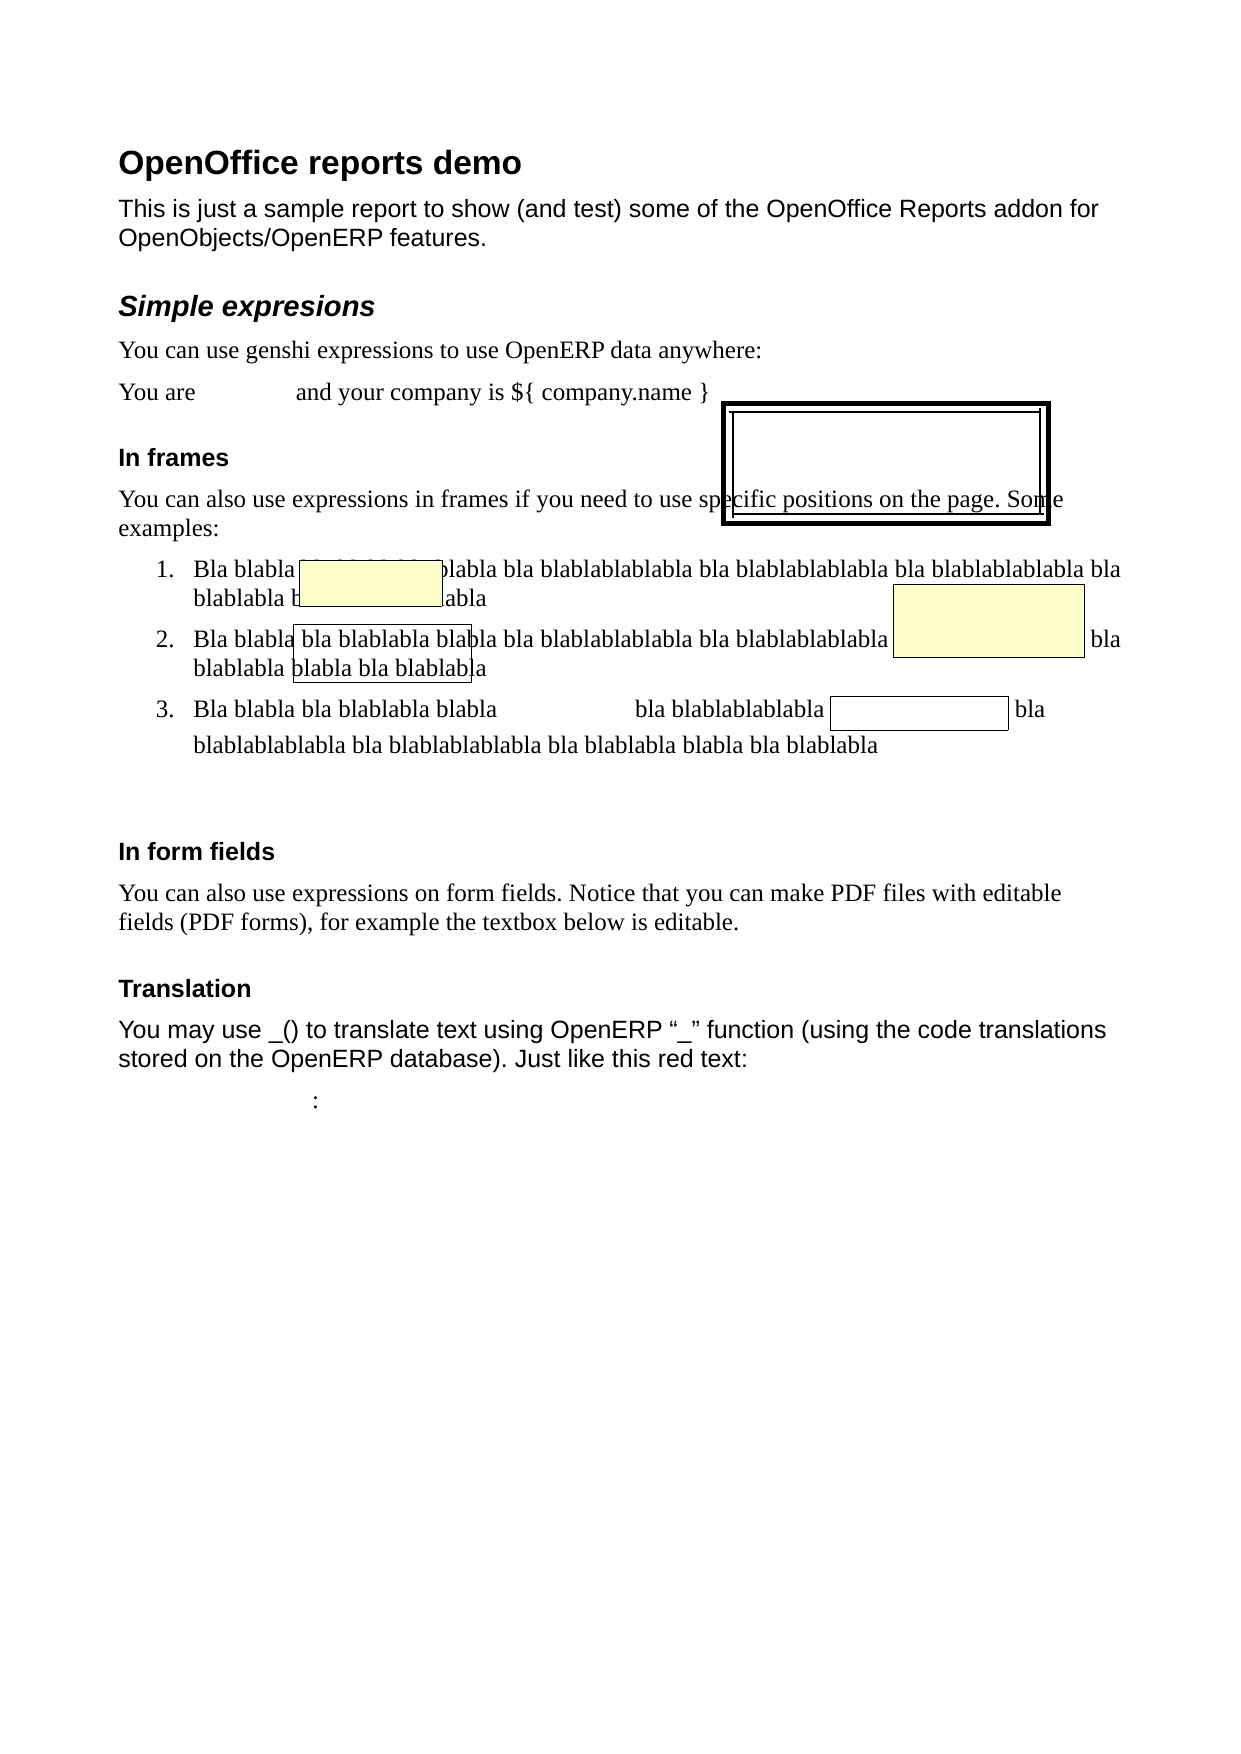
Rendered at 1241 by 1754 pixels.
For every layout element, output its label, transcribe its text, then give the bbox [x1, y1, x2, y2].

text You can also use expressions in frames if you need to use specific positions on the page. Some examples: [118, 484, 1122, 542]
text <user.name> [743, 422, 1030, 451]
text <user.name> [901, 593, 1075, 622]
subtitle Translation [118, 973, 1122, 1002]
list Bla blabla bla blablabla blabla bla blablablablabla bla blablablablabla bla blablablablabla bla blablabla blabla bla blablabla [156, 554, 1122, 612]
text <_('Objece Name')>: <model> [118, 1085, 1122, 1113]
text You can use genshi expressions to use OpenERP data anywhere: [118, 335, 1122, 364]
text This is just a sample report to show (and test) some of the OpenOffice Reports addon for OpenObjects/OpenERP features. [118, 194, 1122, 252]
text <user.name> [301, 633, 463, 662]
list <user.name> [503, 696, 628, 725]
text You can also use expressions on form fields. Notice that you can make PDF files with editable fields (PDF forms), for example the textbox below is editable. [118, 878, 1122, 936]
subtitle In frames [118, 443, 721, 472]
list Bla blabla bla blablabla blabla bla blablablablabla bla blablablablabla bla blablablablabla bla blablabla blabla bla blablabla [156, 624, 292, 682]
list Bla blabla bla blablabla blabla bla blablablablabla bla blablablablabla bla blablablablabla bla blablabla blabla bla blablabla [156, 694, 1122, 758]
list Bla blabla bla blablabla blabla bla blablablablabla bla blablablablabla bla blablablablabla bla blablabla blabla bla blablabla [472, 624, 1122, 682]
list <user.name> [831, 697, 1008, 725]
subtitle OpenOffice reports demo [118, 143, 1122, 182]
text <user.name> [308, 569, 433, 597]
text You are <user.id>and your company is ${ company.name } [118, 377, 1122, 405]
subtitle Simple expresions [118, 289, 1122, 323]
subtitle [1051, 443, 1122, 472]
subtitle In form fields [118, 837, 1122, 866]
text You may use _() to translate text using OpenERP “_” function (using the code translations stored on the OpenERP database). Just like this red text: [118, 1015, 1122, 1072]
